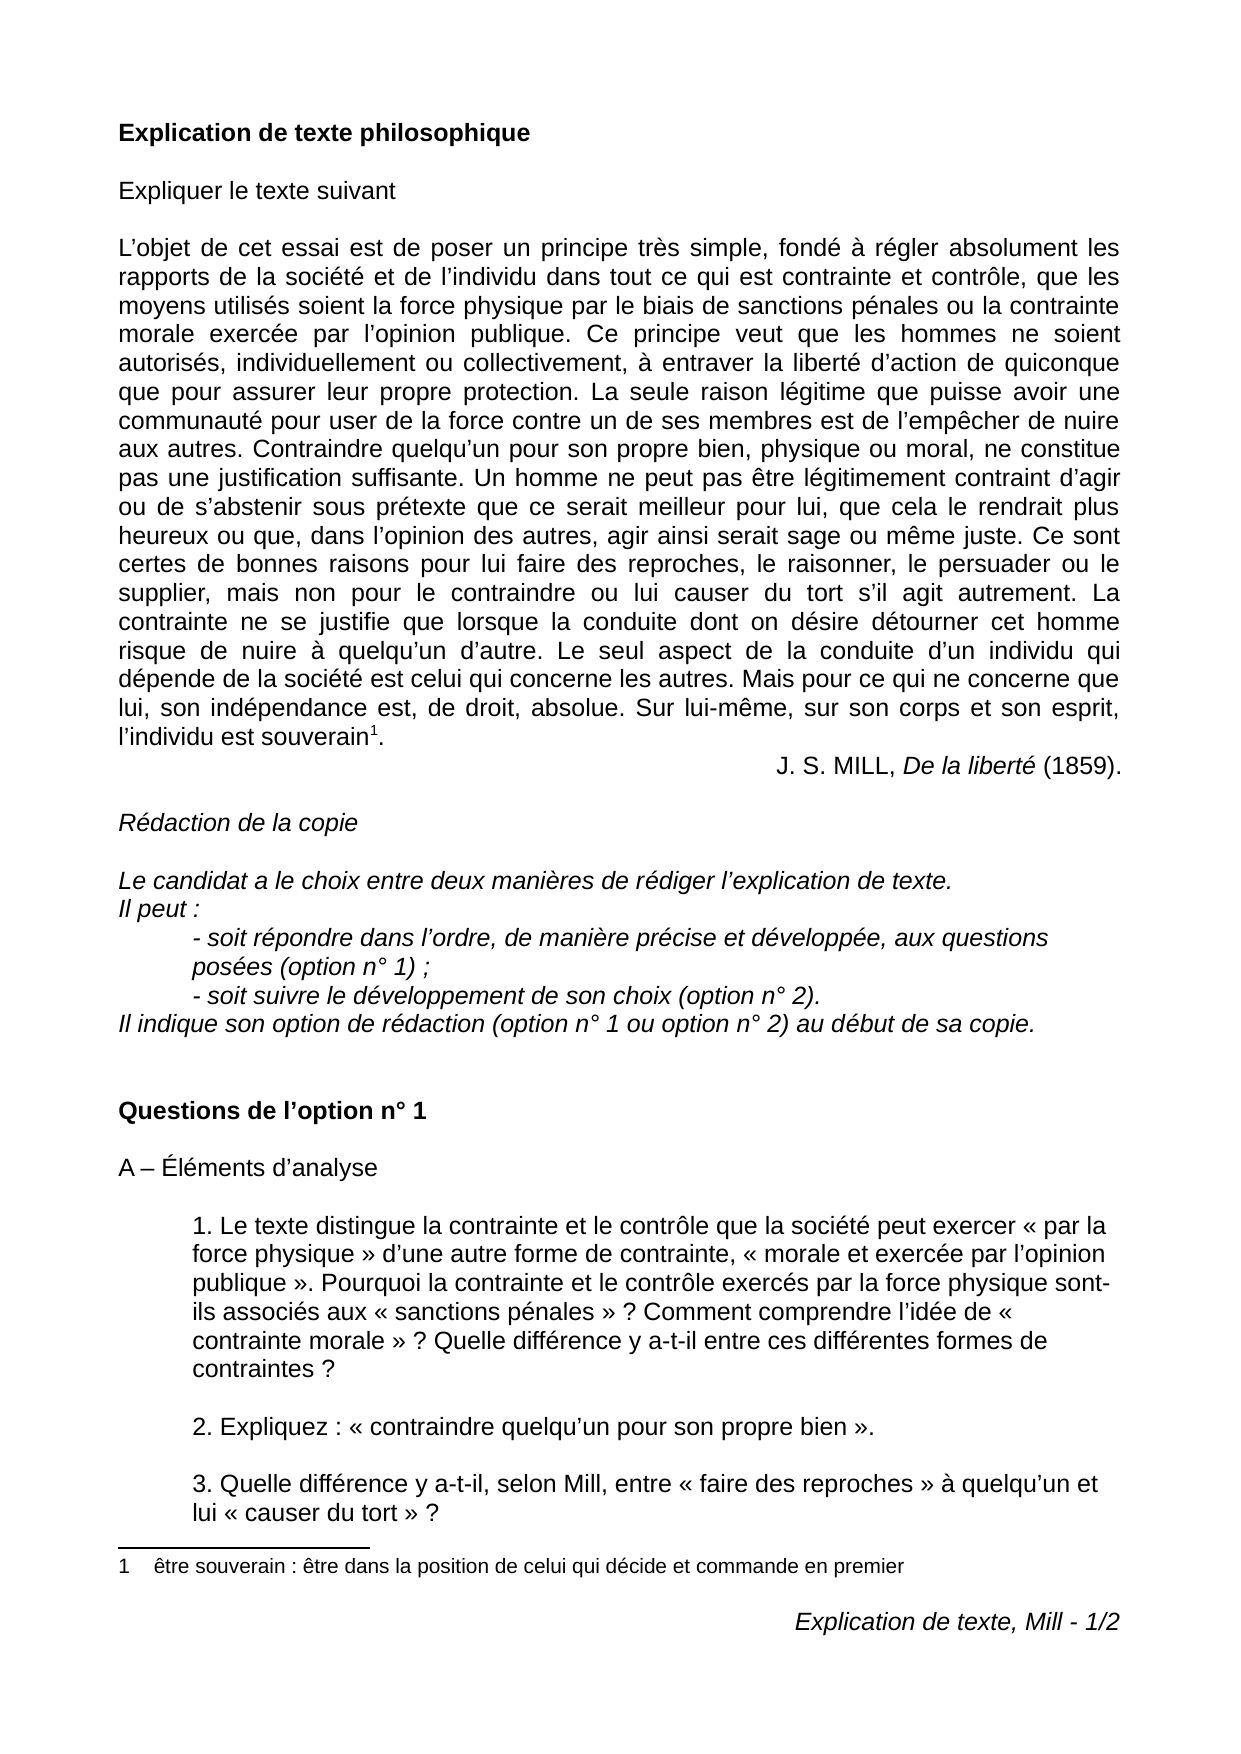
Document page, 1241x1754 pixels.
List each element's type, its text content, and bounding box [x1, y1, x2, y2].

text J. S. MILL, De la liberté (1859). [118, 751, 1122, 779]
text - soit suivre le développement de son choix (option n° 2). [192, 981, 1122, 1009]
text être souverain : être dans la position de celui qui décide et commande en premier [118, 1554, 1122, 1578]
text Questions de l’option n° 1 [118, 1096, 1122, 1124]
text - soit répondre dans l’ordre, de manière précise et développée, aux questions posées (option n° 1) ; [192, 923, 1122, 981]
text 1. Le texte distingue la contrainte et le contrôle que la société peut exercer « par la force physique » d’une autre forme de contrainte, « morale et exercée par l’opinion publique ». Pourquoi la contrainte et le contrôle exercés par la force physique sont-ils associés aux « sanctions pénales » ? Comment comprendre l’idée de « contrainte morale » ? Quelle différence y a-t-il entre ces différentes formes de contraintes ? [192, 1211, 1122, 1383]
text Expliquer le texte suivant [118, 176, 1122, 204]
text Il indique son option de rédaction (option n° 1 ou option n° 2) au début de sa copie. [118, 1009, 1122, 1038]
text Il peut : [118, 894, 1122, 923]
text Explication de texte philosophique [118, 118, 1122, 147]
text 2. Expliquez : « contraindre quelqu’un pour son propre bien ». [192, 1412, 1122, 1441]
text A – Éléments d’analyse [118, 1153, 1122, 1182]
text L’objet de cet essai est de poser un principe très simple, fondé à régler absolument les rapports de la société et de l’individu dans tout ce qui est contrainte et contrôle, que les moyens utilisés soient la force physique par le biais de sanctions pénales ou la contrainte morale exercée par l’opinion publique. Ce principe veut que les hommes ne soient autorisés, individuellement ou collectivement, à entraver la liberté d’action de quiconque que pour assurer leur propre protection. La seule raison légitime que puisse avoir une communauté pour user de la force contre un de ses membres est de l’empêcher de nuire aux autres. Contraindre quelqu’un pour son propre bien, physique ou moral, ne constitue pas une justification suffisante. Un homme ne peut pas être légitimement contraint d’agir ou de s’abstenir sous prétexte que ce serait meilleur pour lui, que cela le rendrait plus heureux ou que, dans l’opinion des autres, agir ainsi serait sage ou même juste. Ce sont certes de bonnes raisons pour lui faire des reproches, le raisonner, le persuader ou le supplier, mais non pour le contraindre ou lui causer du tort s’il agit autrement. La contrainte ne se justifie que lorsque la conduite dont on désire détourner cet homme risque de nuire à quelqu’un d’autre. Le seul aspect de la conduite d’un individu qui dépende de la société est celui qui concerne les autres. Mais pour ce qui ne concerne que lui, son indépendance est, de droit, absolue. Sur lui-même, sur son corps et son esprit, l’individu est souverain. [118, 233, 1122, 751]
text Le candidat a le choix entre deux manières de rédiger l’explication de texte. [118, 866, 1122, 894]
text Rédaction de la copie [118, 808, 1122, 837]
text 3. Quelle différence y a-t-il, selon Mill, entre « faire des reproches » à quelqu’un et lui « causer du tort » ? [192, 1469, 1122, 1527]
